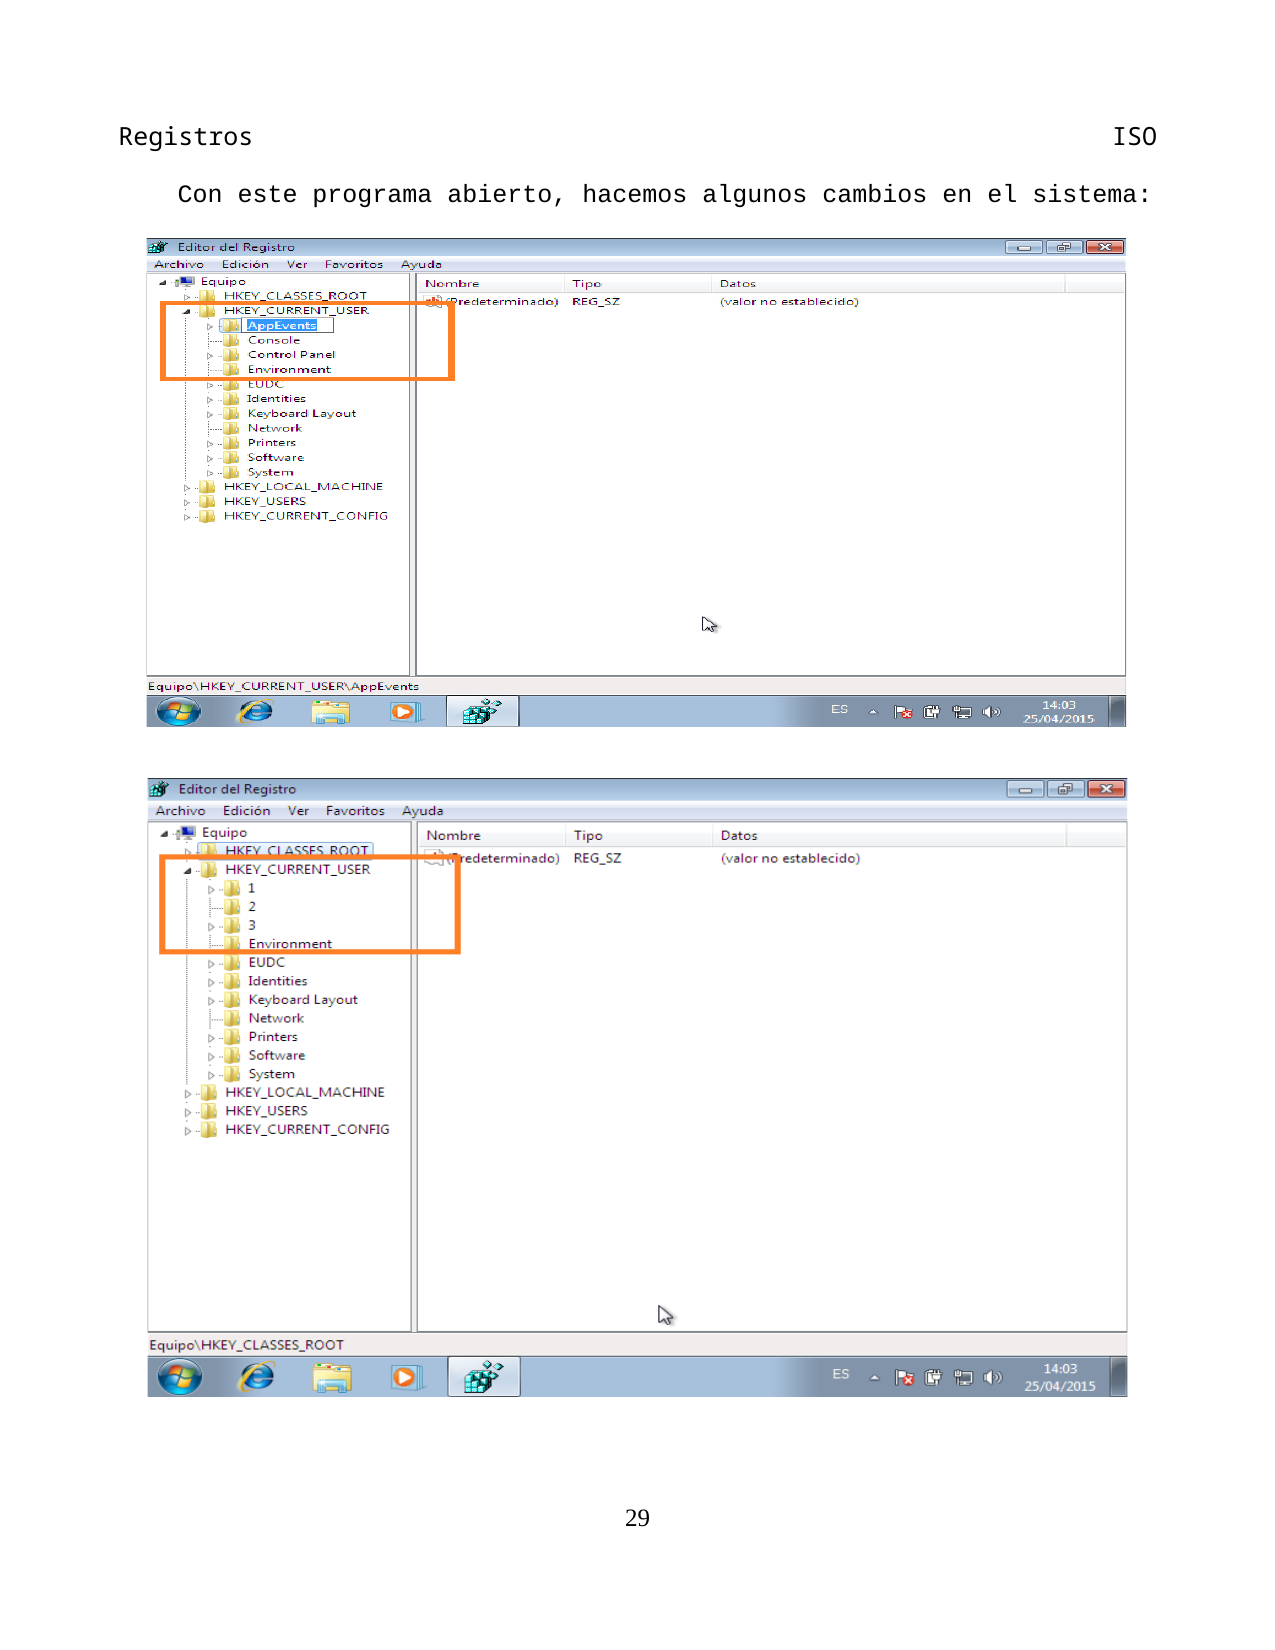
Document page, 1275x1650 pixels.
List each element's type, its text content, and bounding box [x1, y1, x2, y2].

picture [147, 778, 1128, 1397]
text Con este programa abierto, hacemos algunos cambios en el sistema: [177, 182, 1157, 210]
picture [146, 238, 1127, 727]
